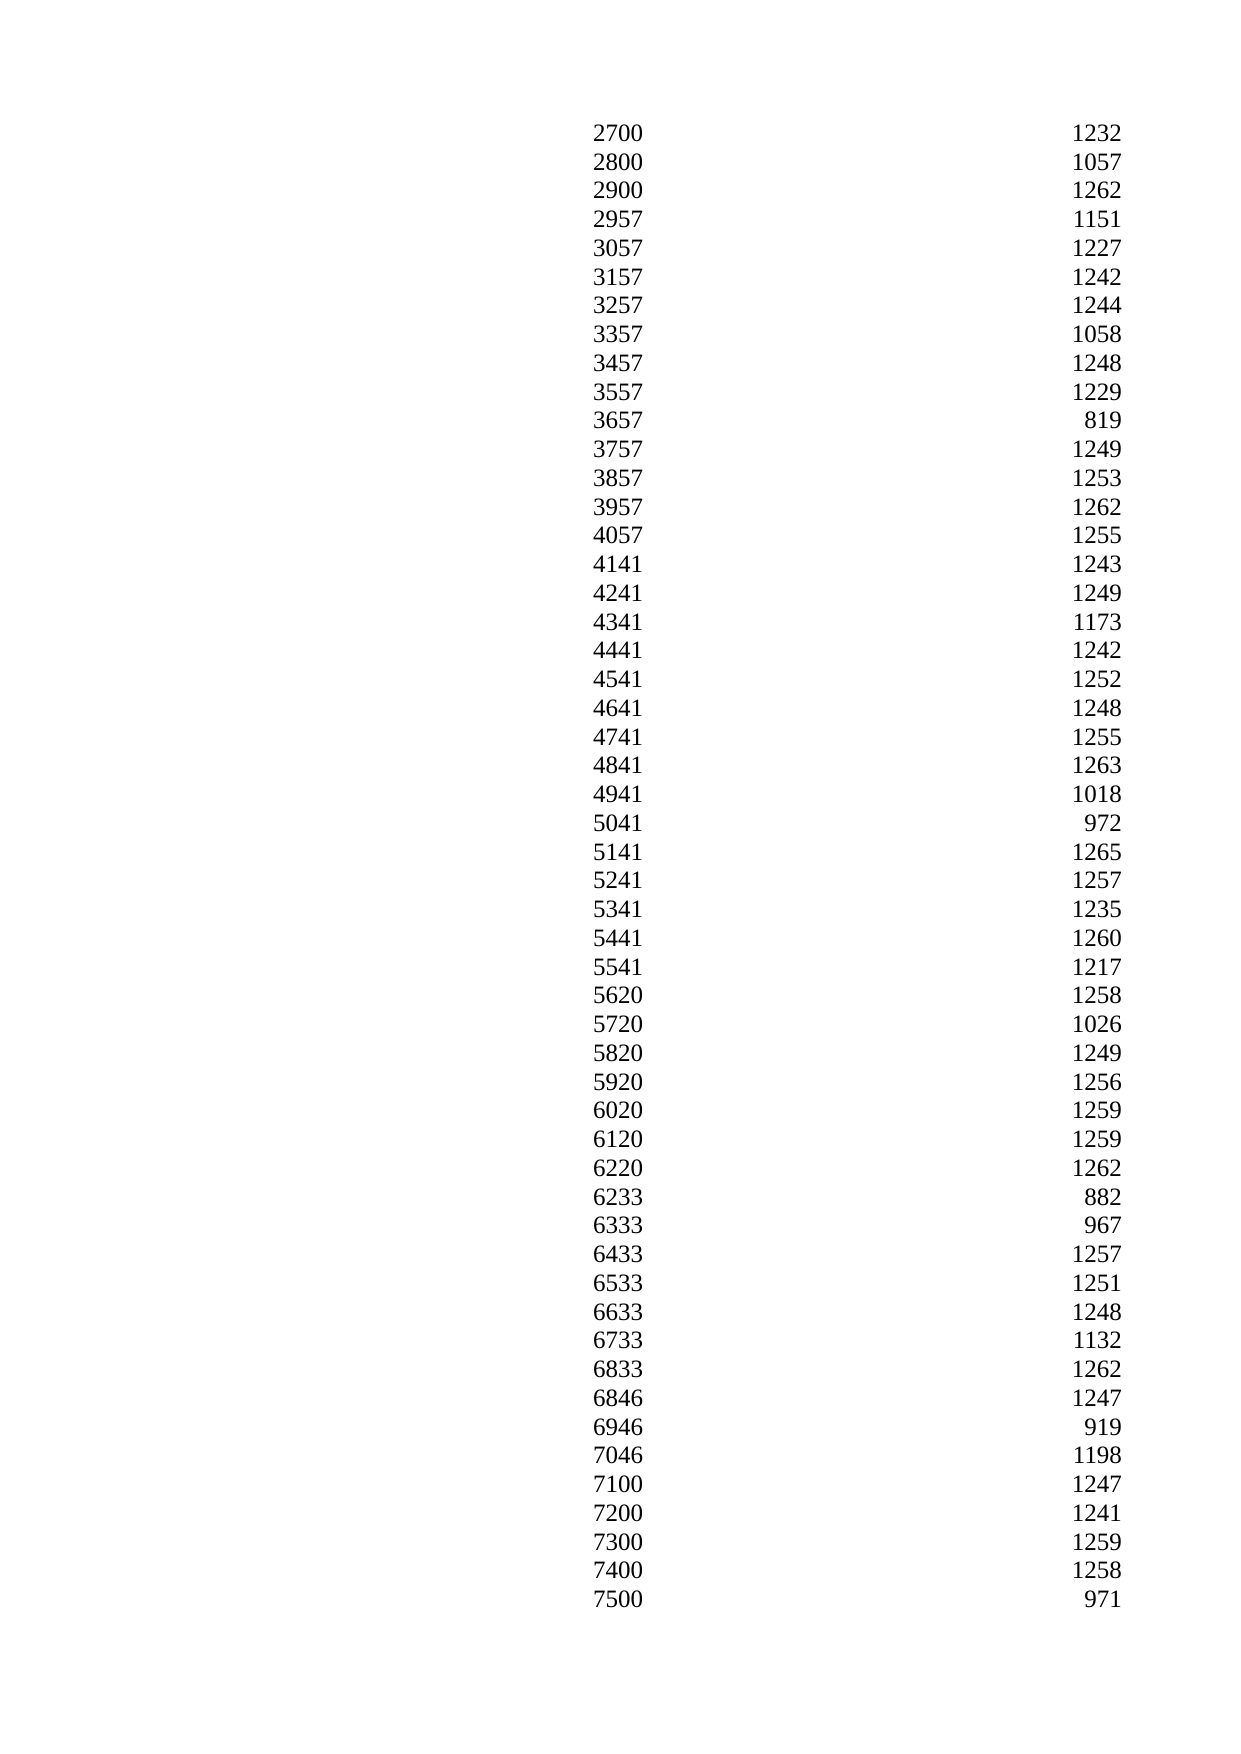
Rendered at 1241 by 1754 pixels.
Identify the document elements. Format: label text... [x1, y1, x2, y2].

table_cell 967 [646, 1211, 1125, 1239]
table_cell 919 [646, 1412, 1125, 1441]
table_cell 3157 [112, 262, 646, 291]
table_cell 4641 [112, 693, 646, 722]
table_cell 5041 [112, 808, 646, 837]
table_cell 7500 [112, 1584, 646, 1613]
table_cell 3457 [112, 348, 646, 377]
table_cell 1026 [646, 1009, 1125, 1038]
table_cell 3957 [112, 492, 646, 521]
table_cell 3557 [112, 377, 646, 406]
table_cell 1259 [646, 1096, 1125, 1124]
table_cell 1235 [646, 894, 1125, 923]
table_cell 4541 [112, 664, 646, 693]
table_cell 2957 [112, 204, 646, 233]
table_cell 5620 [112, 981, 646, 1009]
table_cell 5541 [112, 952, 646, 981]
table_cell 6846 [112, 1383, 646, 1412]
table_cell 6733 [112, 1326, 646, 1354]
table_cell 1217 [646, 952, 1125, 981]
table_cell 4941 [112, 779, 646, 808]
table_cell 1249 [646, 578, 1125, 607]
table_cell 5920 [112, 1067, 646, 1096]
table_cell 1251 [646, 1268, 1125, 1297]
table_cell 6533 [112, 1268, 646, 1297]
table_cell 4341 [112, 607, 646, 636]
table_cell 1232 [646, 118, 1125, 147]
table_cell 1132 [646, 1326, 1125, 1354]
table_cell 7400 [112, 1556, 646, 1584]
table_cell 6333 [112, 1211, 646, 1239]
table_cell 1262 [646, 1153, 1125, 1182]
table_cell 6833 [112, 1354, 646, 1383]
table_cell 1242 [646, 636, 1125, 664]
table_cell 3357 [112, 319, 646, 348]
table_cell 1173 [646, 607, 1125, 636]
table_cell 1259 [646, 1124, 1125, 1153]
table_cell 1260 [646, 923, 1125, 952]
table_cell 2700 [112, 118, 646, 147]
table_cell 2900 [112, 176, 646, 204]
table_cell 1255 [646, 722, 1125, 751]
table_cell 5141 [112, 837, 646, 866]
table_cell 5720 [112, 1009, 646, 1038]
table_cell 3257 [112, 291, 646, 319]
table_cell 1151 [646, 204, 1125, 233]
table_cell 1262 [646, 1354, 1125, 1383]
table_cell 1198 [646, 1441, 1125, 1469]
table_cell 7046 [112, 1441, 646, 1469]
table_cell 1257 [646, 1239, 1125, 1268]
table_cell 1262 [646, 492, 1125, 521]
table_cell 1252 [646, 664, 1125, 693]
table_cell 6220 [112, 1153, 646, 1182]
table_cell 4141 [112, 549, 646, 578]
table_cell 1263 [646, 751, 1125, 779]
table_cell 1247 [646, 1469, 1125, 1498]
table_cell 1248 [646, 693, 1125, 722]
table_cell 7300 [112, 1527, 646, 1556]
table_cell 1241 [646, 1498, 1125, 1527]
table_cell 6633 [112, 1297, 646, 1326]
table_cell 4841 [112, 751, 646, 779]
table_cell 5341 [112, 894, 646, 923]
table_cell 5441 [112, 923, 646, 952]
table_cell 1227 [646, 233, 1125, 262]
table_cell 4741 [112, 722, 646, 751]
table_cell 7100 [112, 1469, 646, 1498]
table_cell 1258 [646, 981, 1125, 1009]
table_cell 4057 [112, 521, 646, 549]
table_cell 5241 [112, 866, 646, 894]
table_cell 1255 [646, 521, 1125, 549]
table_cell 972 [646, 808, 1125, 837]
table_cell 1265 [646, 837, 1125, 866]
table_cell 1248 [646, 348, 1125, 377]
table_cell 6233 [112, 1182, 646, 1211]
table_cell 2800 [112, 147, 646, 176]
table_cell 6120 [112, 1124, 646, 1153]
table_cell 882 [646, 1182, 1125, 1211]
table_cell 1058 [646, 319, 1125, 348]
table_cell 1248 [646, 1297, 1125, 1326]
table_cell 5820 [112, 1038, 646, 1067]
table_cell 1244 [646, 291, 1125, 319]
table_cell 6020 [112, 1096, 646, 1124]
table_cell 1018 [646, 779, 1125, 808]
table_cell 1262 [646, 176, 1125, 204]
table_cell 1249 [646, 1038, 1125, 1067]
table_cell 1258 [646, 1556, 1125, 1584]
table_cell 1057 [646, 147, 1125, 176]
table_cell 1256 [646, 1067, 1125, 1096]
table_cell 4441 [112, 636, 646, 664]
table_cell 1247 [646, 1383, 1125, 1412]
table_cell 3757 [112, 434, 646, 463]
table_cell 6946 [112, 1412, 646, 1441]
table_cell 819 [646, 406, 1125, 434]
table_cell 1259 [646, 1527, 1125, 1556]
table_cell 3657 [112, 406, 646, 434]
table_cell 1257 [646, 866, 1125, 894]
table_cell 1243 [646, 549, 1125, 578]
table_cell 6433 [112, 1239, 646, 1268]
table_cell 1249 [646, 434, 1125, 463]
table_cell 971 [646, 1584, 1125, 1613]
table_cell 7200 [112, 1498, 646, 1527]
table_cell 3857 [112, 463, 646, 492]
table_cell 1242 [646, 262, 1125, 291]
table_cell 3057 [112, 233, 646, 262]
table_cell 1253 [646, 463, 1125, 492]
table_cell 1229 [646, 377, 1125, 406]
table_cell 4241 [112, 578, 646, 607]
